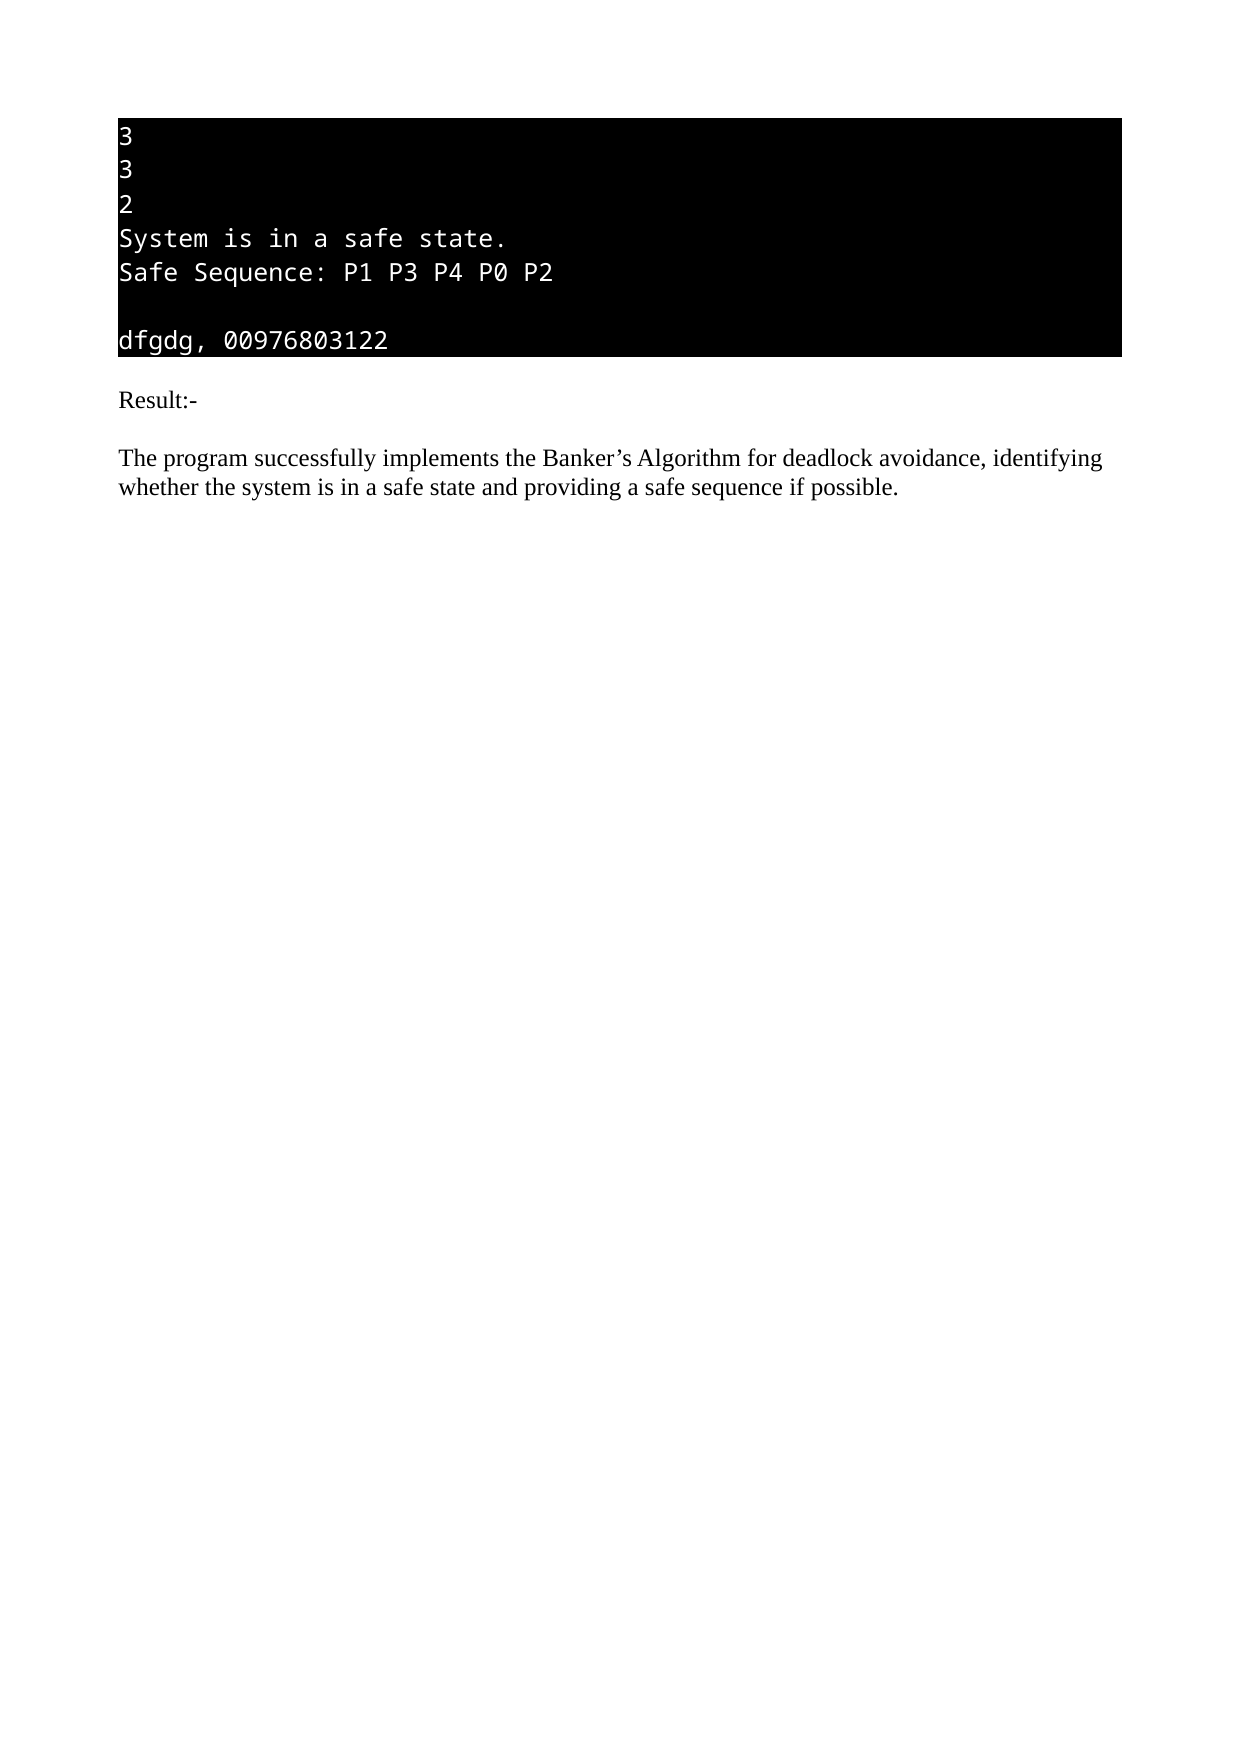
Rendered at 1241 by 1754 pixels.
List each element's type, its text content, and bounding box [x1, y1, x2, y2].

text 3 [118, 118, 1122, 152]
text System is in a safe state. [118, 220, 1122, 254]
text Result:- [118, 385, 1122, 414]
text dfgdg, 00976803122 [118, 322, 1122, 357]
text The program successfully implements the Banker’s Algorithm for deadlock avoidance, identifying whether the system is in a safe state and providing a safe sequence if possible. [118, 443, 1122, 500]
text 3 [118, 152, 1122, 186]
text 2 [118, 186, 1122, 220]
text Safe Sequence: P1 P3 P4 P0 P2 [118, 254, 1122, 288]
